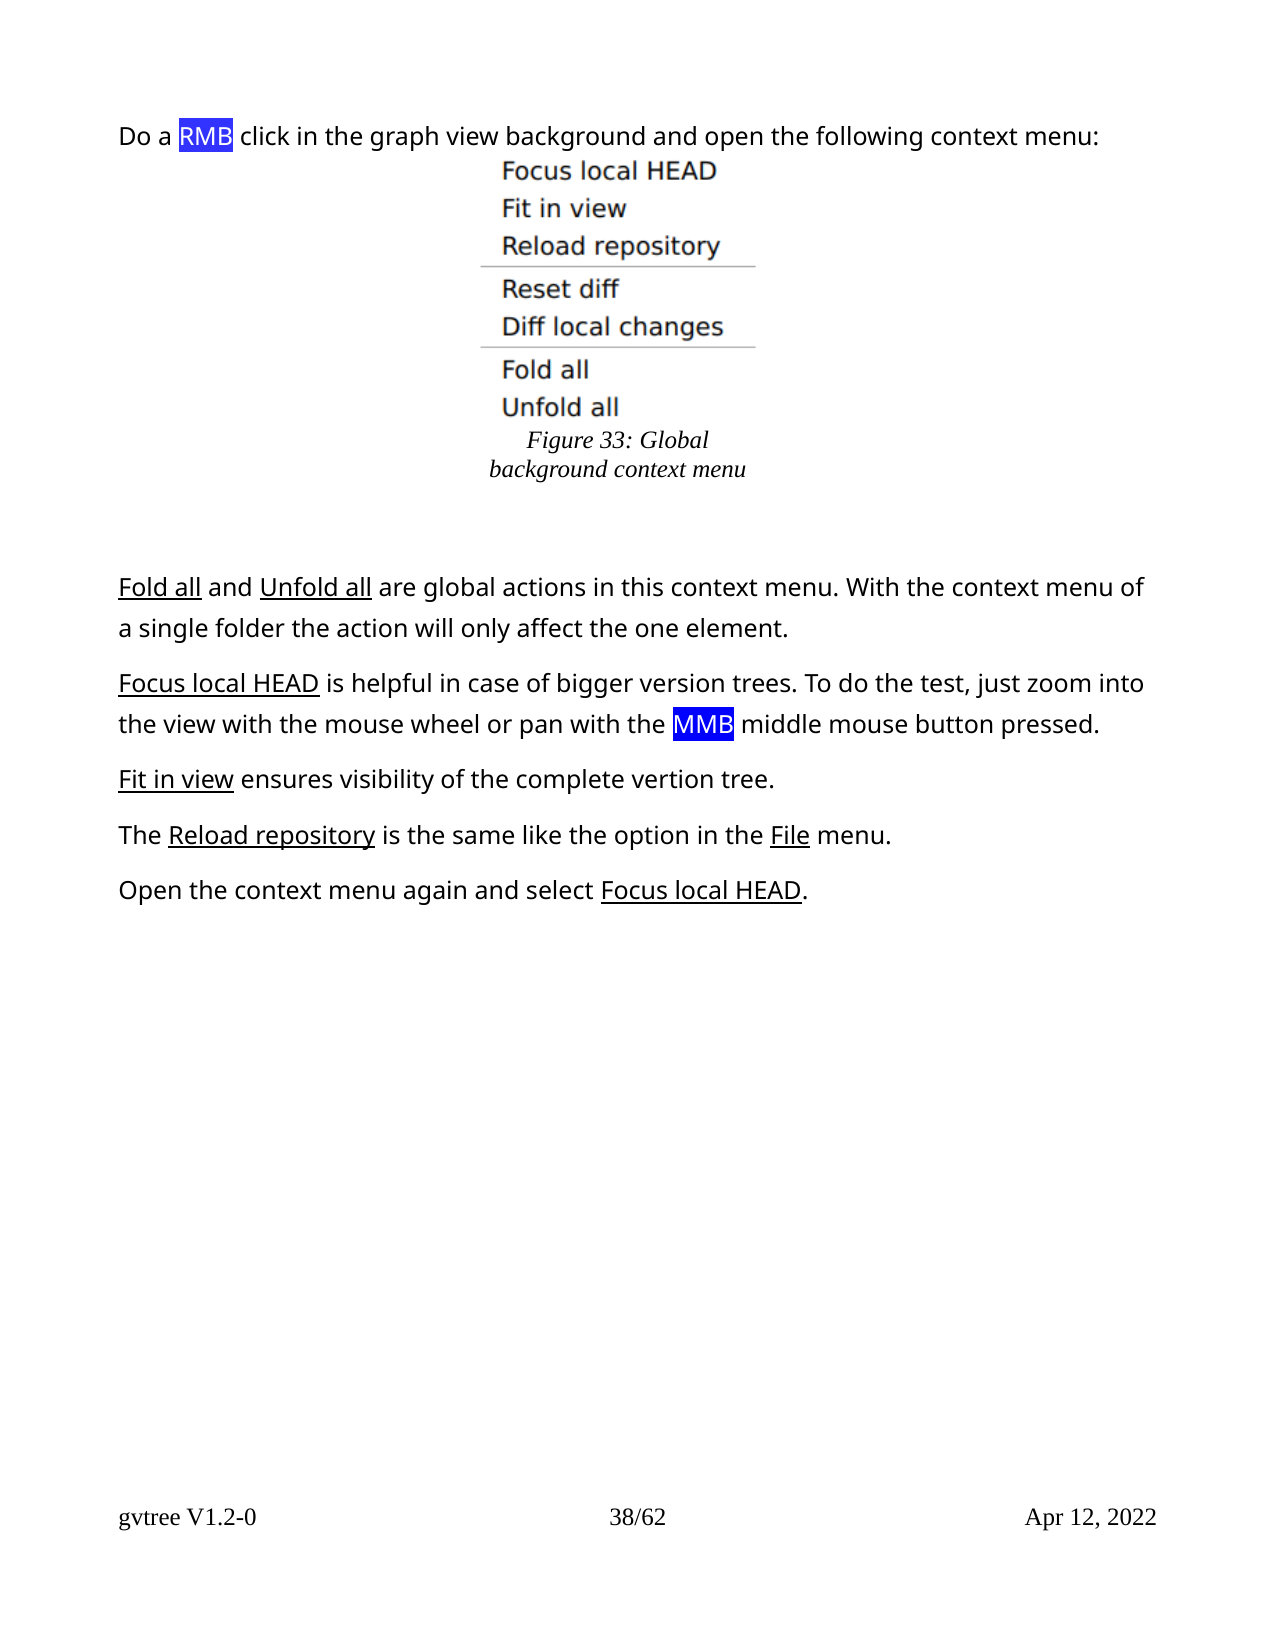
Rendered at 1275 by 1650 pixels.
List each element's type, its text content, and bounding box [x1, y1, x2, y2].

text Focus local HEAD is helpful in case of bigger version trees. To do the test, just zoom into the view with the mouse wheel or pan with the MMB middle mouse button pressed. [118, 666, 1157, 741]
text Figure 33: Global background context menu [467, 165, 771, 483]
text Open the context menu again and select Focus local HEAD. [118, 873, 1157, 907]
text Do a RMB click in the graph view background and open the following context menu: [118, 118, 1157, 152]
text Fold all and Unfold all are global actions in this context menu. With the context menu of a single folder the action will only affect the one element. [118, 569, 1157, 644]
text The Reload repository is the same like the option in the File menu. [118, 817, 1157, 852]
text Fit in view ensures visibility of the complete vertion tree. [118, 762, 1157, 796]
picture [478, 152, 760, 426]
